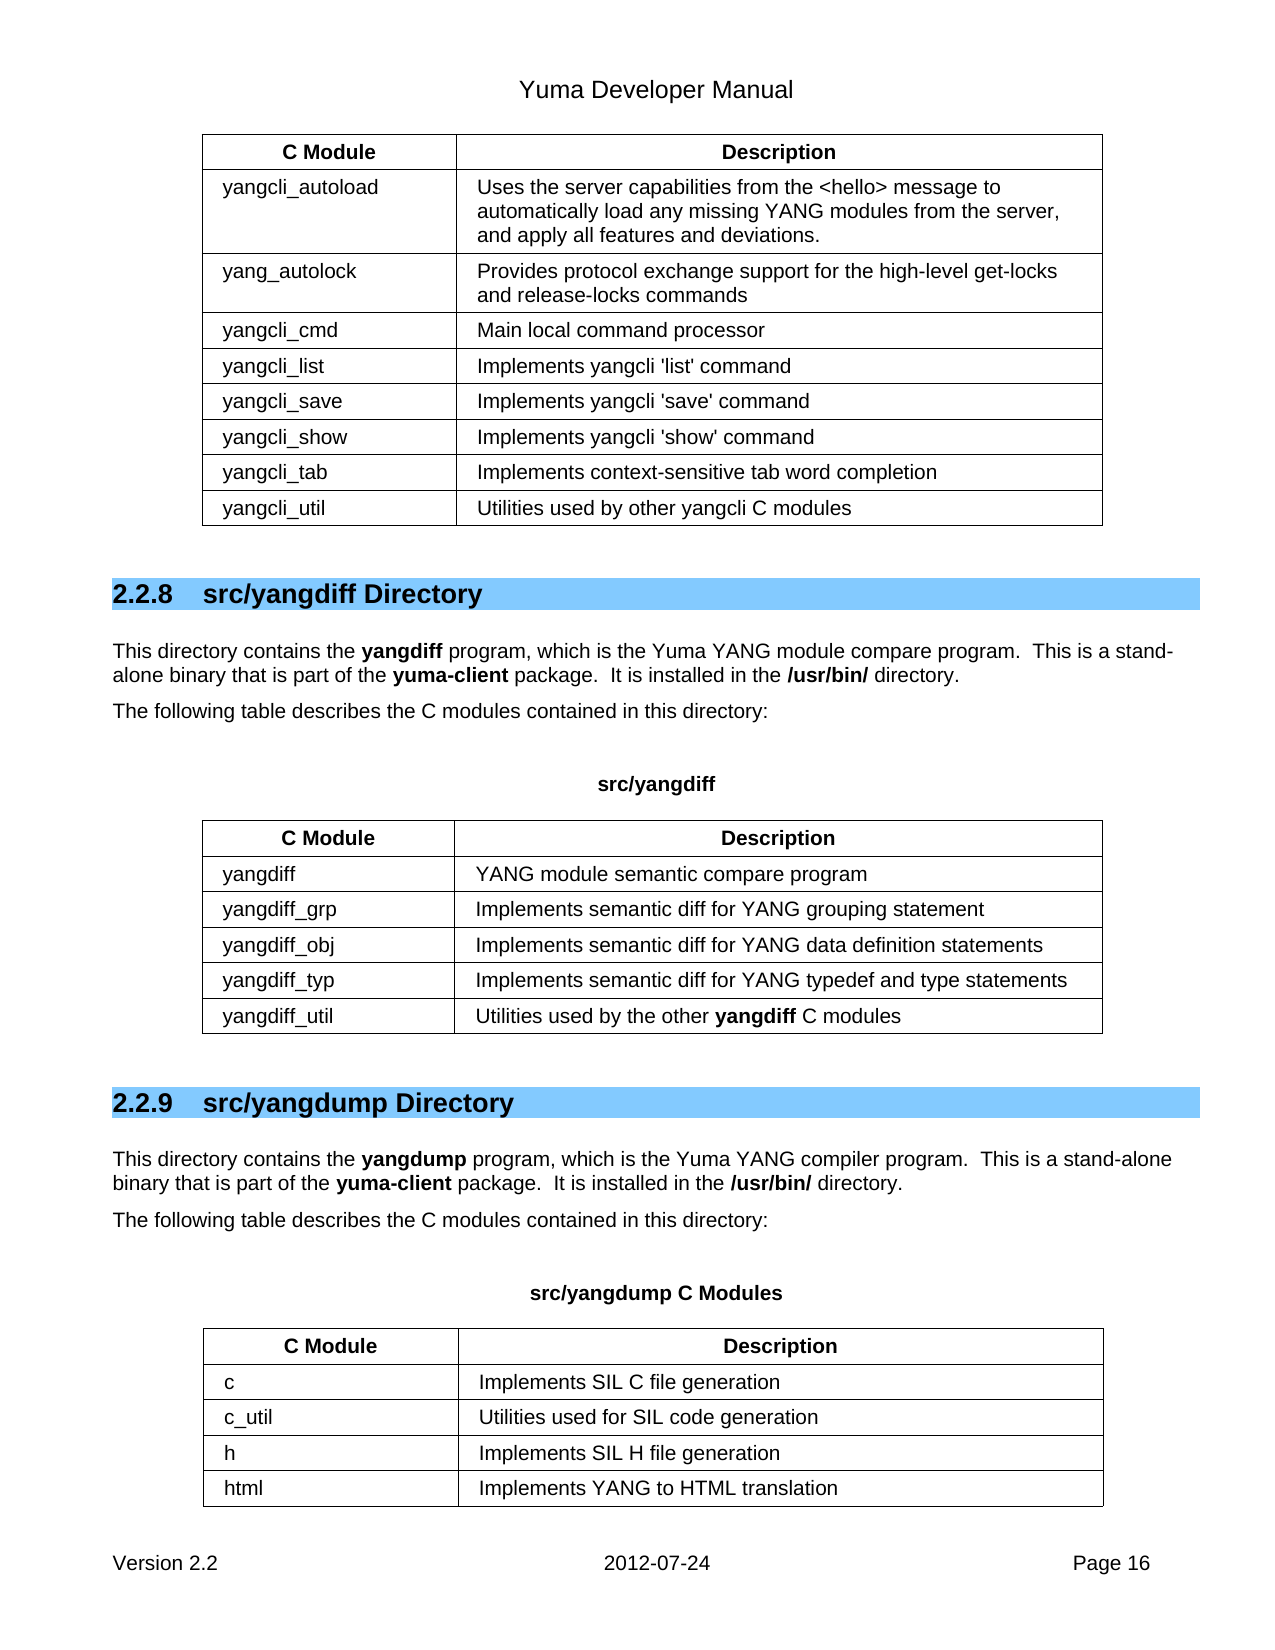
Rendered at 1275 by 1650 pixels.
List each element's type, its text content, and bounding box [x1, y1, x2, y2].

table_cell Provides protocol exchange support for the high-level get-locks and release-locks commands [457, 254, 1102, 312]
subtitle src/yangdiff [127, 772, 1185, 796]
table_cell Uses the server capabilities from the <hello> message to automatically load any missing YANG modules from the server, and apply all features and deviations. [457, 170, 1102, 253]
table_cell yangcli_util [203, 491, 456, 525]
table_cell c_util [204, 1400, 458, 1435]
table_cell yangcli_tab [203, 455, 456, 490]
table_cell Utilities used by other yangcli C modules [457, 491, 1102, 525]
table_cell c [204, 1365, 458, 1399]
table_cell Implements yangcli 'save' command [457, 384, 1102, 419]
table_header C Module [203, 135, 456, 169]
table_cell Utilities used by the other yangdiff C modules [455, 999, 1102, 1033]
text This directory contains the yangdiff program, which is the Yuma YANG module compare program. This is a stand-alone binary that is part of the yuma-client package. It is installed in the /usr/bin/ directory. [112, 639, 1200, 687]
table_cell yangdiff_typ [203, 963, 454, 998]
table_cell Implements context-sensitive tab word completion [457, 455, 1102, 490]
text The following table describes the C modules contained in this directory: [112, 699, 1200, 723]
table_cell yang_autolock [203, 254, 456, 312]
table_cell yangcli_list [203, 349, 456, 383]
table_cell yangdiff_grp [203, 892, 454, 927]
table_header Description [459, 1329, 1103, 1364]
table_cell Implements SIL H file generation [459, 1436, 1103, 1470]
subtitle src/yangdiff Directory [112, 578, 1200, 610]
table_cell Implements YANG to HTML translation [459, 1471, 1103, 1506]
table_cell Utilities used for SIL code generation [459, 1400, 1103, 1435]
table_cell yangdiff [203, 857, 454, 891]
table_cell YANG module semantic compare program [455, 857, 1102, 891]
table_cell Implements semantic diff for YANG grouping statement [455, 892, 1102, 927]
table_cell Implements SIL C file generation [459, 1365, 1103, 1399]
subtitle src/yangdump C Modules [127, 1280, 1185, 1304]
table_cell Implements yangcli 'list' command [457, 349, 1102, 383]
table_header Description [457, 135, 1102, 169]
table_cell yangcli_save [203, 384, 456, 419]
table_cell yangcli_autoload [203, 170, 456, 253]
text The following table describes the C modules contained in this directory: [112, 1207, 1200, 1231]
table_cell Implements semantic diff for YANG data definition statements [455, 928, 1102, 962]
table_header Description [455, 821, 1102, 856]
table_cell html [204, 1471, 458, 1506]
table_cell yangdiff_util [203, 999, 454, 1033]
table_cell yangcli_cmd [203, 313, 456, 348]
table_cell yangdiff_obj [203, 928, 454, 962]
table_cell Implements yangcli 'show' command [457, 420, 1102, 454]
table_header C Module [203, 821, 454, 856]
table_cell h [204, 1436, 458, 1470]
table_header C Module [204, 1329, 458, 1364]
table_cell yangcli_show [203, 420, 456, 454]
table_cell Implements semantic diff for YANG typedef and type statements [455, 963, 1102, 998]
text This directory contains the yangdump program, which is the Yuma YANG compiler program. This is a stand-alone binary that is part of the yuma-client package. It is installed in the /usr/bin/ directory. [112, 1147, 1200, 1195]
table_cell Main local command processor [457, 313, 1102, 348]
subtitle src/yangdump Directory [112, 1087, 1200, 1118]
